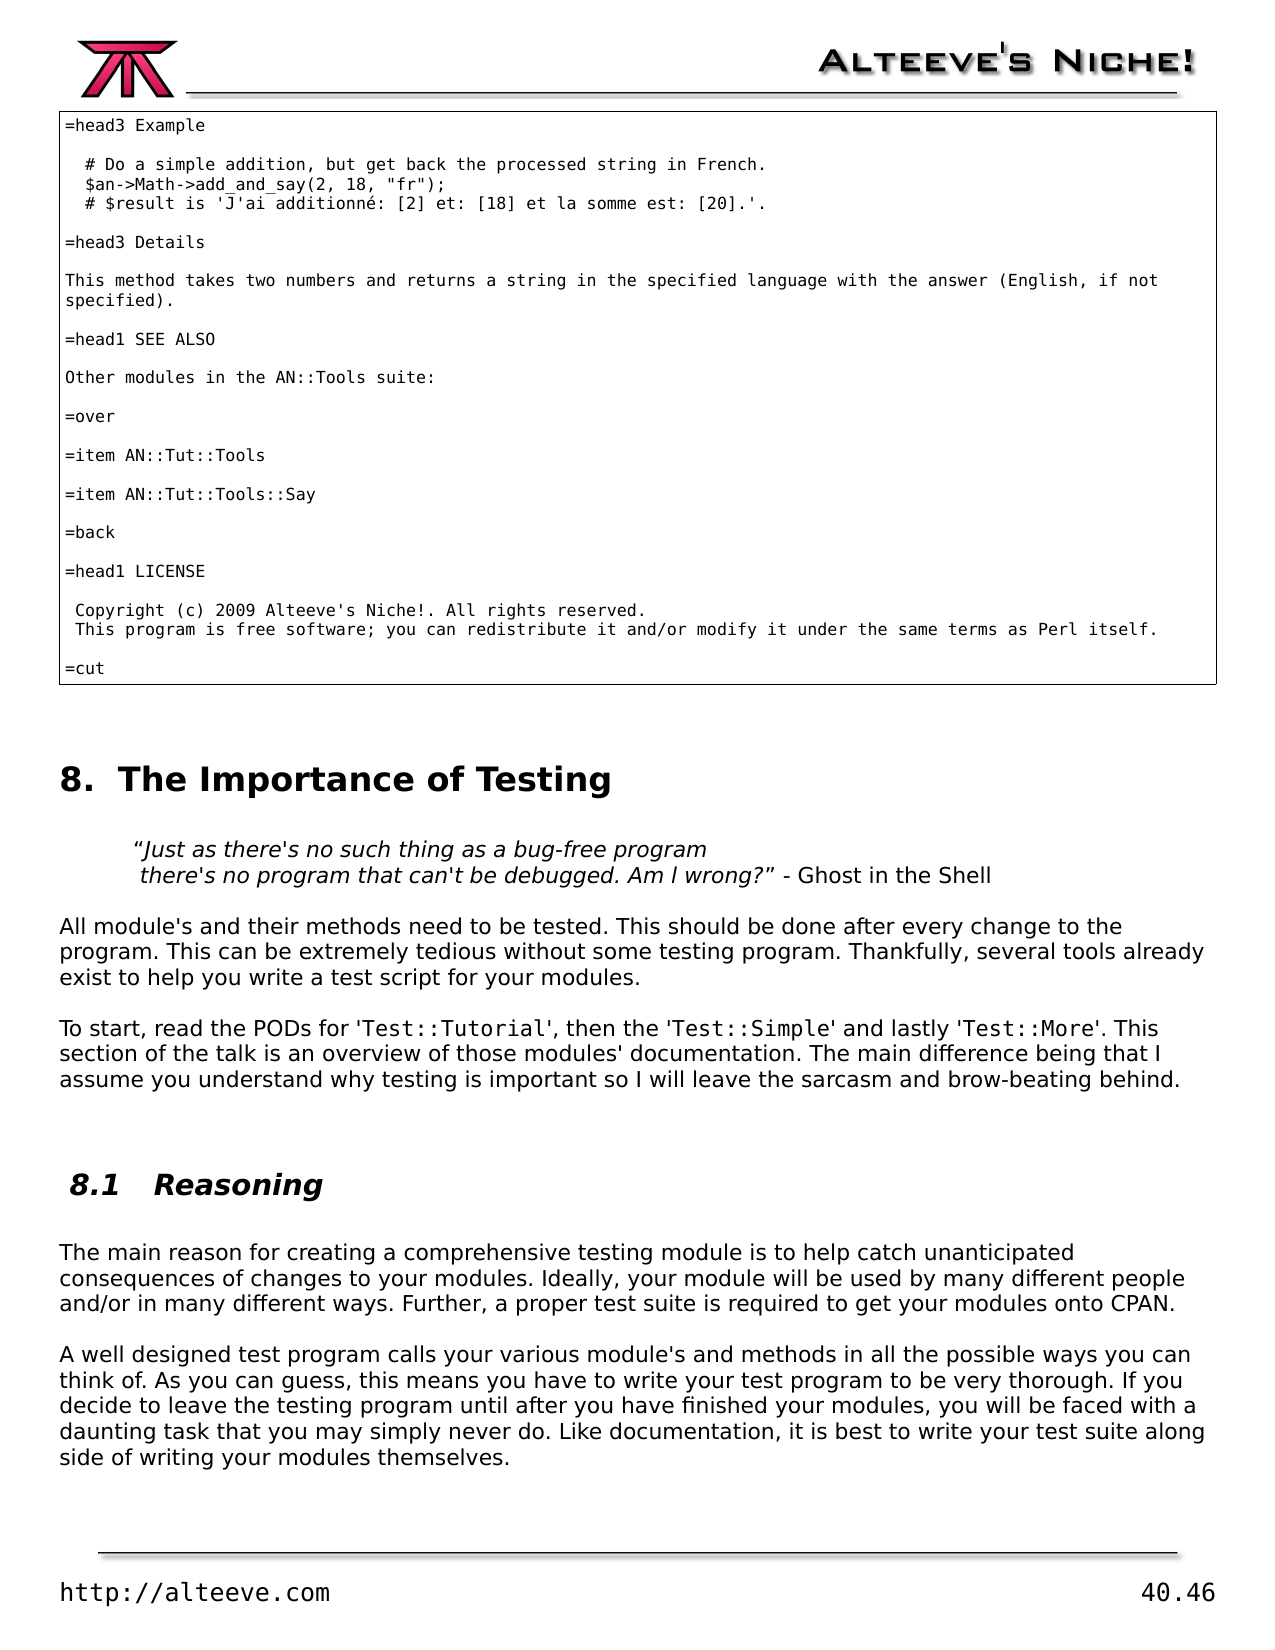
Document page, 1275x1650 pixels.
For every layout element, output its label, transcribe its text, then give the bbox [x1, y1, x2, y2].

table_cell =head3 Example # Do a simple addition, but get back the processed string in French. $an->Math->add_and_say(2, 18, "fr"); # $result is 'J'ai additionné: [2] et: [18] et la somme est: [20].'. =head3 Details This method takes two numbers and returns a string in the specified language with the answer (English, if not specified). =head1 SEE ALSO Other modules in the AN::Tools suite: =over =item AN::Tut::Tools =item AN::Tut::Tools::Say =back =head1 LICENSE Copyright (c) 2009 Alteeve's Niche!. All rights reserved. This program is free software; you can redistribute it and/or modify it under the same terms as Perl itself. =cut [60, 112, 1216, 684]
text The main reason for creating a comprehensive testing module is to help catch unanticipated consequences of changes to your modules. Ideally, your module will be used by many different people and/or in many different ways. Further, a proper test suite is required to get your modules onto CPAN. [59, 1240, 1216, 1317]
subtitle The Importance of Testing [59, 760, 1216, 799]
picture [76, 39, 1199, 99]
subtitle Reasoning [59, 1168, 1216, 1202]
text there's no program that can't be debugged. Am l wrong?” - Ghost in the Shell [59, 863, 1216, 888]
text A well designed test program calls your various module's and methods in all the possible ways you can think of. As you can guess, this means you have to write your test program to be very thorough. If you decide to leave the testing program until after you have finished your modules, you will be faced with a daunting task that you may simply never do. Like documentation, it is best to write your test suite along side of writing your modules themselves. [59, 1342, 1216, 1470]
text To start, read the PODs for 'Test::Tutorial', then the 'Test::Simple' and lastly 'Test::More'. This section of the talk is an overview of those modules' documentation. The main difference being that I assume you understand why testing is important so I will leave the sarcasm and brow-beating behind. [59, 1016, 1216, 1092]
text All module's and their methods need to be tested. This should be done after every change to the program. This can be extremely tedious without some testing program. Thankfully, several tools already exist to help you write a test script for your modules. [59, 914, 1216, 990]
text “Just as there's no such thing as a bug-free program [59, 837, 1216, 863]
picture [76, 1545, 1199, 1589]
